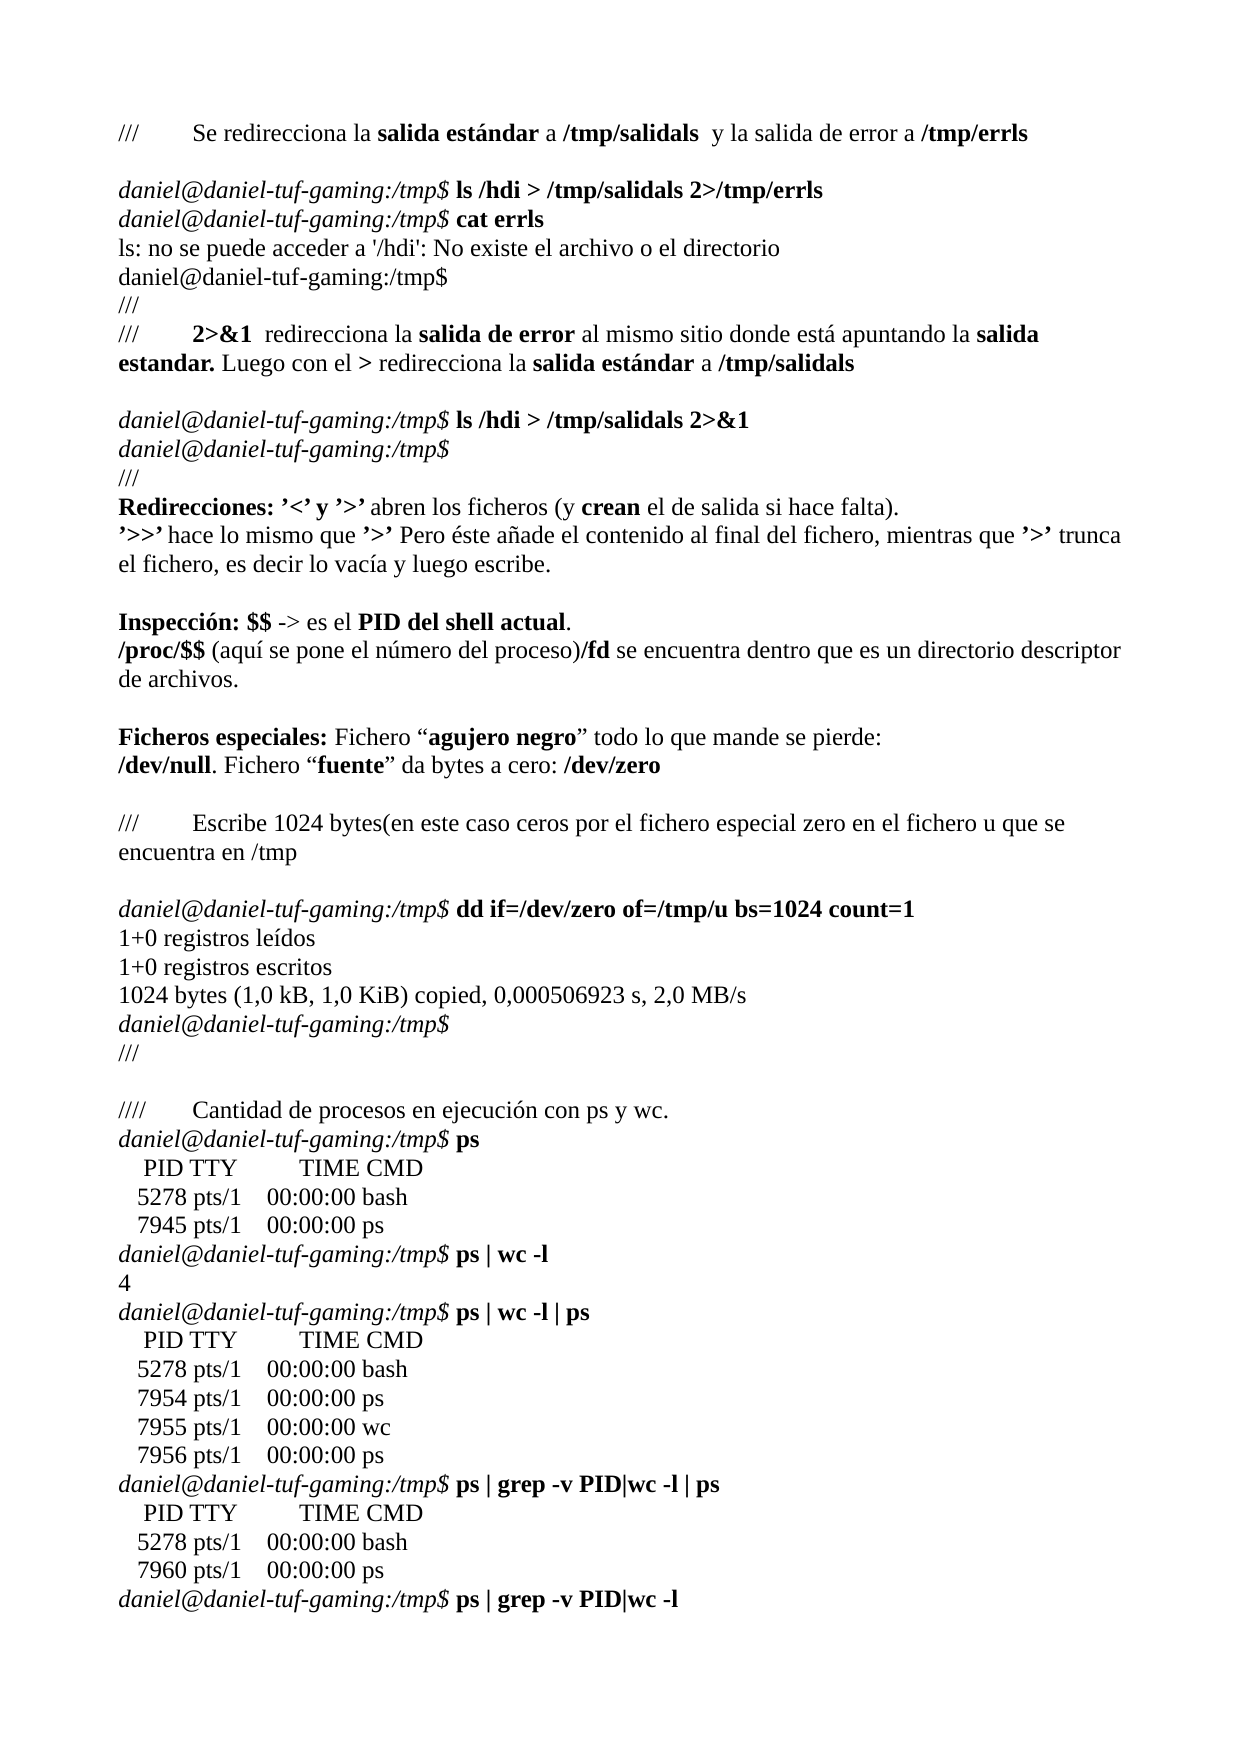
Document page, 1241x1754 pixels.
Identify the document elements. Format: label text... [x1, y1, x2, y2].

list PID TTY TIME CMD [118, 1326, 1122, 1354]
list ls: no se puede acceder a '/hdi': No existe el archivo o el directorio [118, 233, 1122, 262]
list 1024 bytes (1,0 kB, 1,0 KiB) copied, 0,000506923 s, 2,0 MB/s [118, 981, 1122, 1009]
list /// [118, 291, 1122, 319]
list daniel@daniel-tuf-gaming:/tmp$ ps | wc -l | ps [118, 1297, 1122, 1326]
list 5278 pts/1 00:00:00 bash [118, 1182, 1122, 1211]
list 7945 pts/1 00:00:00 ps [118, 1211, 1122, 1239]
list /dev/null. Fichero “fuente” da bytes a cero: /dev/zero [118, 751, 1122, 779]
list ’>>’ hace lo mismo que ’>’ Pero éste añade el contenido al final del fichero, mientras que ’>’ trunca el fichero, es decir lo vacía y luego escribe. [118, 521, 1122, 578]
list daniel@daniel-tuf-gaming:/tmp$ ps | wc -l [118, 1239, 1122, 1268]
list Inspección: $$ -> es el PID del shell actual. [118, 607, 1122, 636]
list PID TTY TIME CMD [118, 1153, 1122, 1182]
list /// [118, 463, 1122, 492]
list daniel@daniel-tuf-gaming:/tmp$ [118, 1009, 1122, 1038]
list daniel@daniel-tuf-gaming:/tmp$ dd if=/dev/zero of=/tmp/u bs=1024 count=1 [118, 894, 1122, 923]
list daniel@daniel-tuf-gaming:/tmp$ ps | grep -v PID|wc -l [118, 1584, 1122, 1613]
list 5278 pts/1 00:00:00 bash [118, 1527, 1122, 1556]
list daniel@daniel-tuf-gaming:/tmp$ ls /hdi > /tmp/salidals 2>&1 [118, 406, 1122, 434]
list daniel@daniel-tuf-gaming:/tmp$ ls /hdi > /tmp/salidals 2>/tmp/errls [118, 176, 1122, 204]
list /// Escribe 1024 bytes(en este caso ceros por el fichero especial zero en el fichero u que se encuentra en /tmp [118, 808, 1122, 866]
list 7954 pts/1 00:00:00 ps [118, 1383, 1122, 1412]
list Redirecciones: ’<’ y ’>’ abren los ficheros (y crean el de salida si hace falta). [118, 492, 1122, 521]
list 5278 pts/1 00:00:00 bash [118, 1354, 1122, 1383]
list /// 2>&1 redirecciona la salida de error al mismo sitio donde está apuntando la salida estandar. Luego con el > redirecciona la salida estándar a /tmp/salidals [118, 319, 1122, 377]
list daniel@daniel-tuf-gaming:/tmp$ ps [118, 1124, 1122, 1153]
list daniel@daniel-tuf-gaming:/tmp$ [118, 434, 1122, 463]
list daniel@daniel-tuf-gaming:/tmp$ [118, 262, 1122, 291]
list 1+0 registros escritos [118, 952, 1122, 981]
list 7960 pts/1 00:00:00 ps [118, 1556, 1122, 1584]
list daniel@daniel-tuf-gaming:/tmp$ ps | grep -v PID|wc -l | ps [118, 1469, 1122, 1498]
list 1+0 registros leídos [118, 923, 1122, 952]
list /// [118, 1038, 1122, 1067]
list //// Cantidad de procesos en ejecución con ps y wc. [118, 1096, 1122, 1124]
list 7956 pts/1 00:00:00 ps [118, 1441, 1122, 1469]
list PID TTY TIME CMD [118, 1498, 1122, 1527]
list /proc/$$ (aquí se pone el número del proceso)/fd se encuentra dentro que es un directorio descriptor de archivos. [118, 636, 1122, 693]
list 4 [118, 1268, 1122, 1297]
list Ficheros especiales: Fichero “agujero negro” todo lo que mande se pierde: [118, 722, 1122, 751]
list 7955 pts/1 00:00:00 wc [118, 1412, 1122, 1441]
list /// Se redirecciona la salida estándar a /tmp/salidals y la salida de error a /tmp/errls [118, 118, 1122, 147]
list daniel@daniel-tuf-gaming:/tmp$ cat errls [118, 204, 1122, 233]
